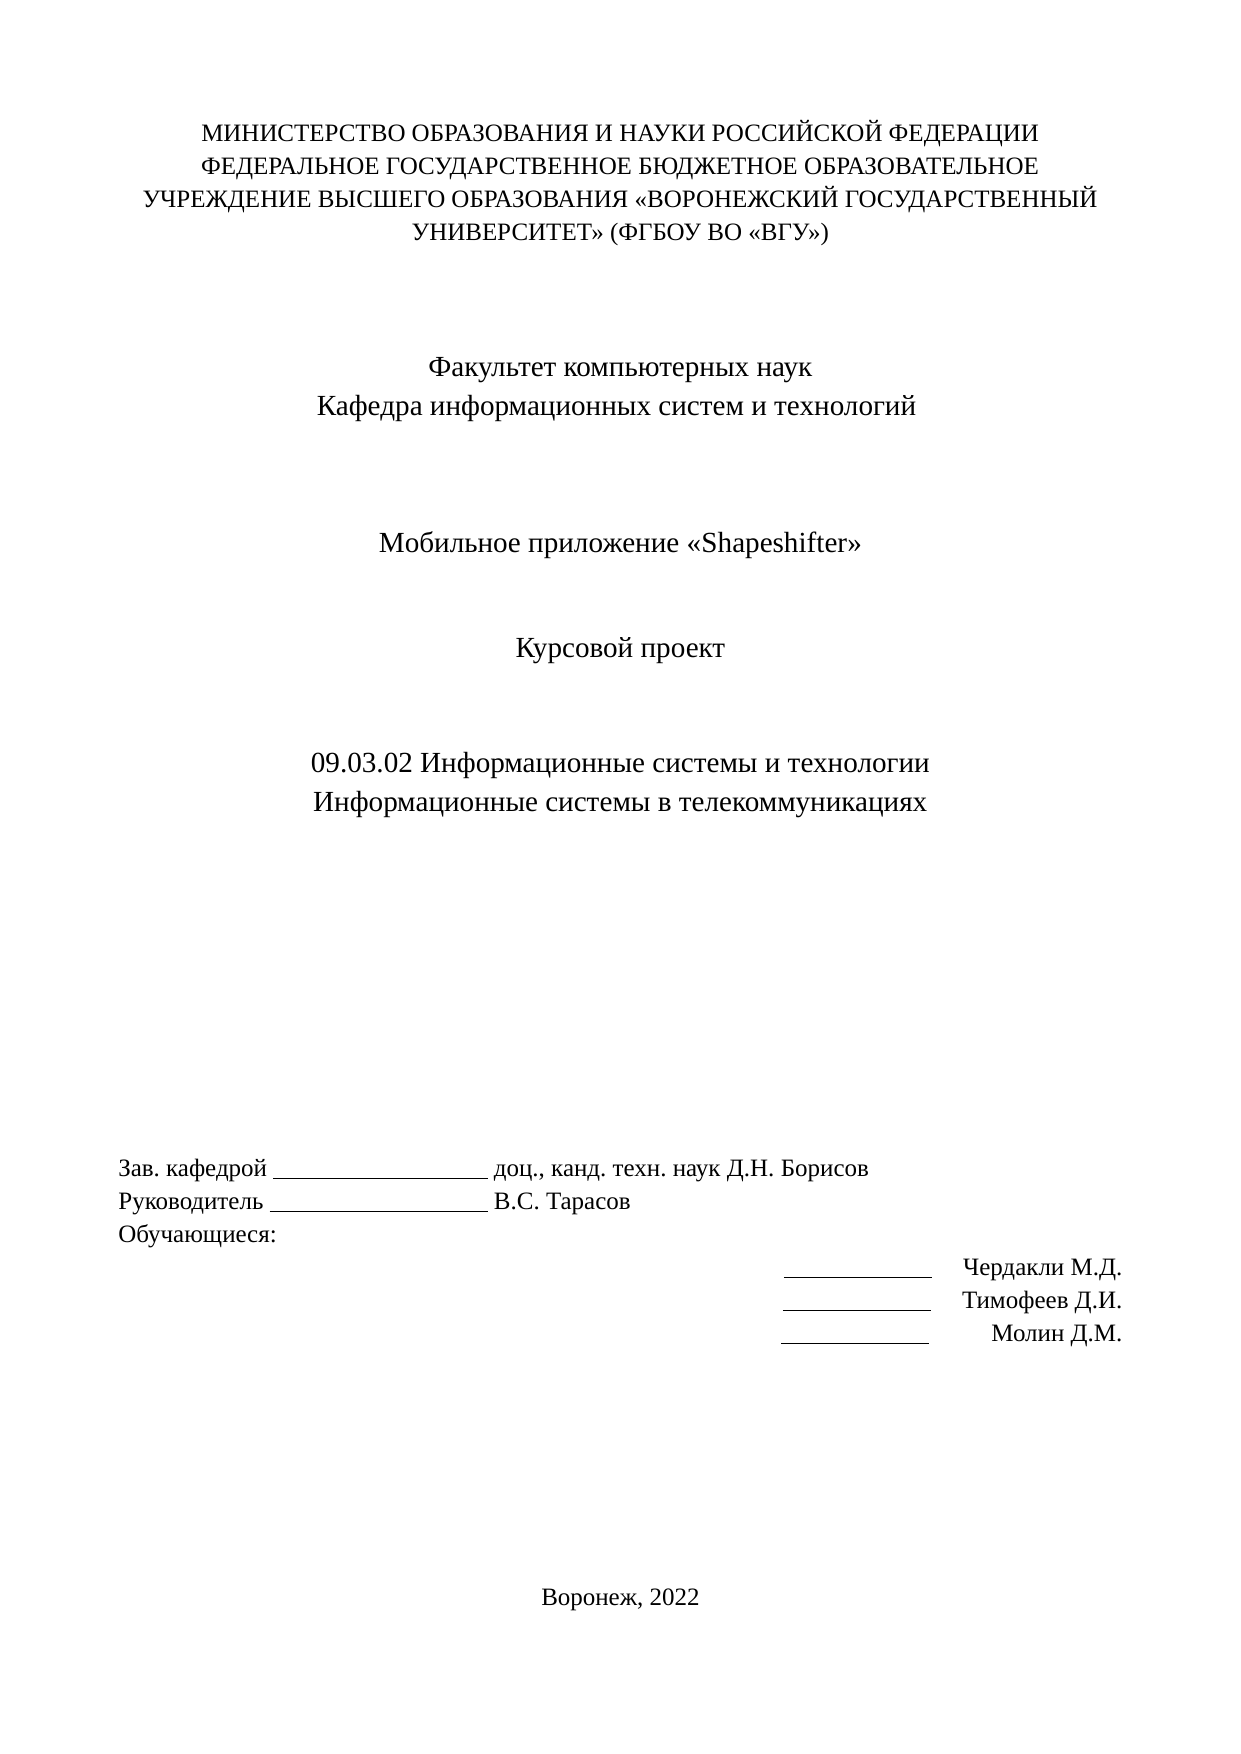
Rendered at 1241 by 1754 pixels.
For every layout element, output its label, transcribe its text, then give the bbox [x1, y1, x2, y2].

text Факультет компьютерных наук [118, 349, 1122, 383]
text Информационные системы в телекоммуникациях [118, 784, 1122, 818]
text Кафедра информационных систем и технологий [118, 388, 1122, 421]
text Тимофеев Д.И. [118, 1285, 1122, 1314]
text Руководитель В.С. Тарасов [118, 1186, 1122, 1215]
text Обучающиеся: [118, 1219, 1122, 1248]
text Мобильное приложение «Shapeshifter» [118, 525, 1122, 559]
text Чердакли М.Д. [118, 1252, 1122, 1281]
text Воронеж, 2022 [118, 1582, 1122, 1611]
text 09.03.02 Информационные системы и технологии [118, 746, 1122, 779]
text Курсовой проект [118, 630, 1122, 663]
text Молин Д.М. [118, 1318, 1122, 1347]
text МИНИСТЕРСТВО ОБРАЗОВАНИЯ И НАУКИ РОССИЙСКОЙ ФЕДЕРАЦИИ ФЕДЕРАЛЬНОЕ ГОСУДАРСТВЕННОЕ БЮДЖЕТНОЕ ОБРАЗОВАТЕЛЬНОЕ УЧРЕЖДЕНИЕ ВЫСШЕГО ОБРАЗОВАНИЯ «ВОРОНЕЖСКИЙ ГОСУДАРСТВЕННЫЙ УНИВЕРСИТЕТ» (ФГБОУ ВО «ВГУ») [118, 118, 1122, 246]
text Зав. кафедрой доц., канд. техн. наук Д.Н. Борисов [118, 1153, 1122, 1182]
